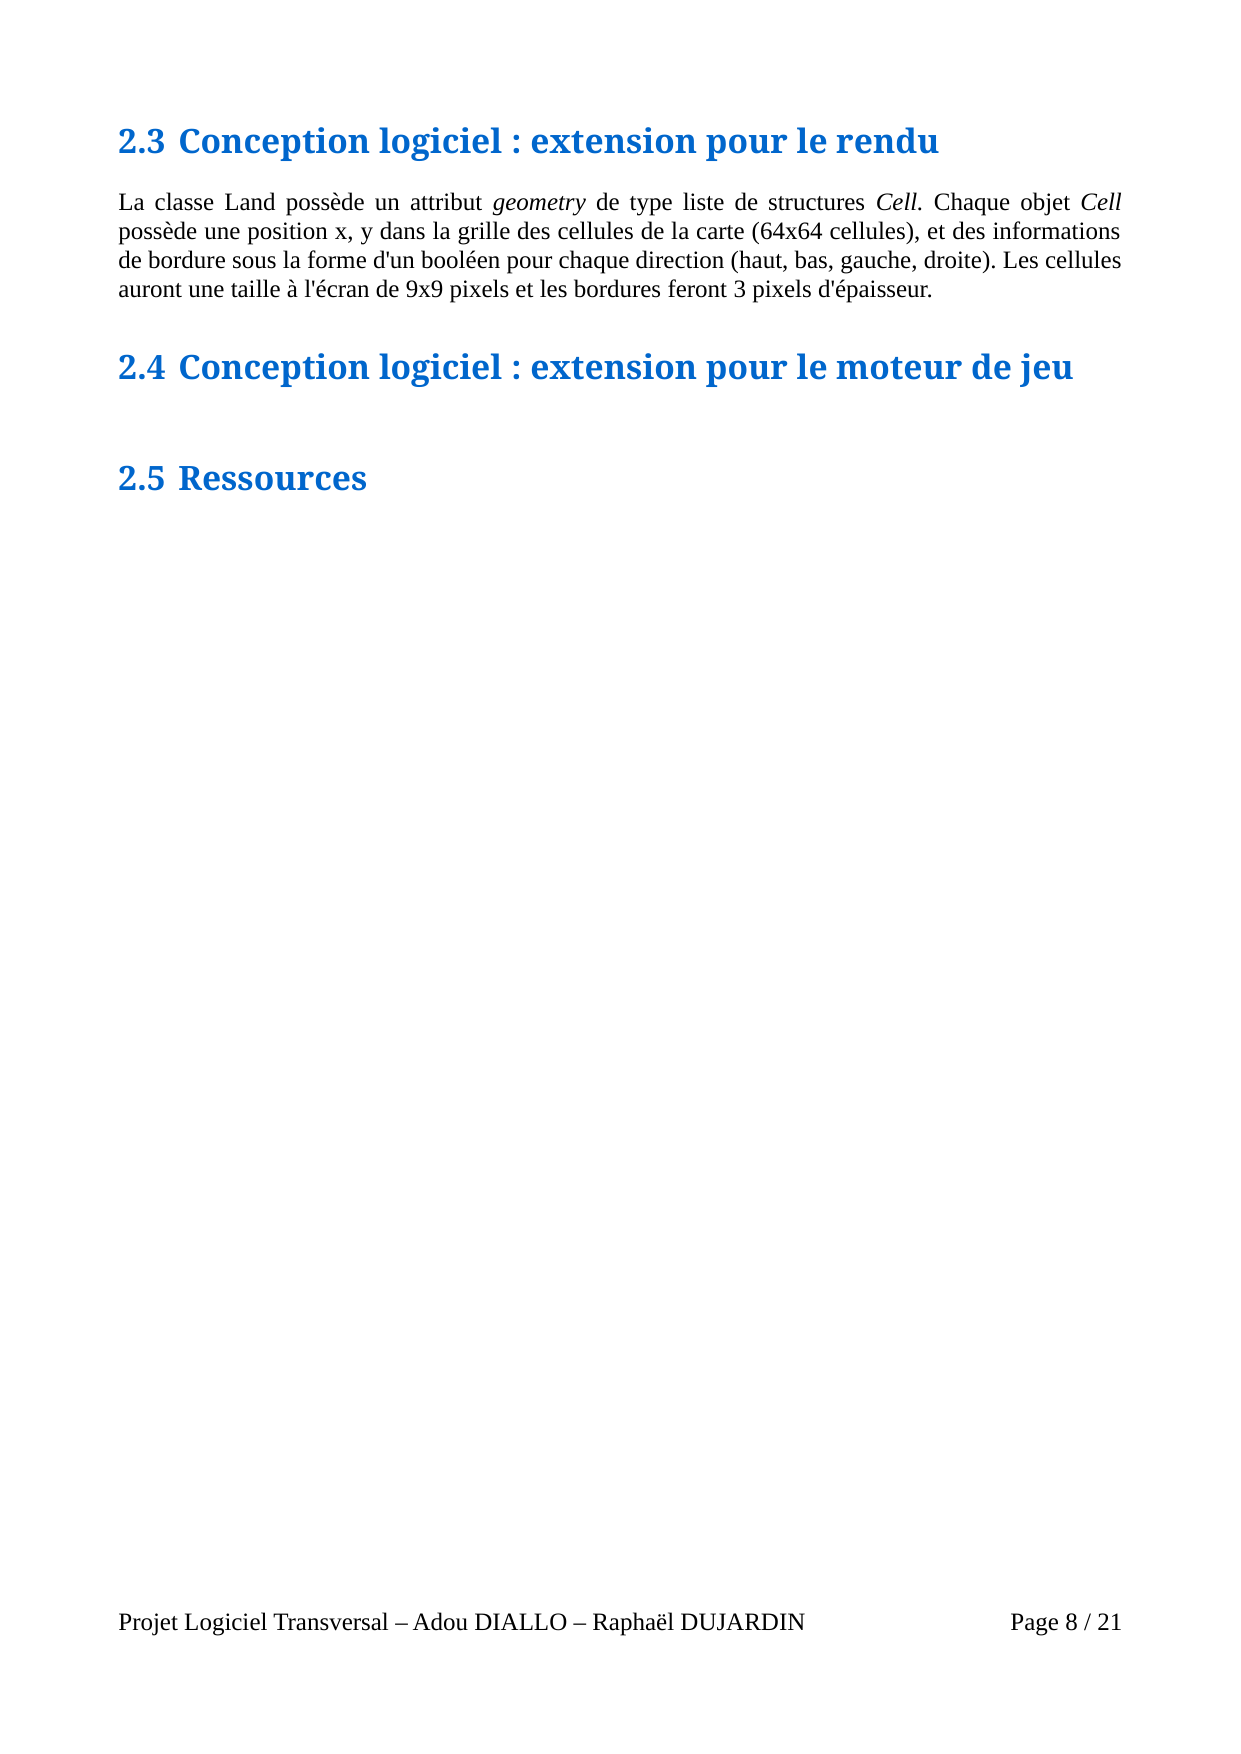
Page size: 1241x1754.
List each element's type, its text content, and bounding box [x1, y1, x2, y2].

subtitle Conception logiciel : extension pour le moteur de jeu [118, 344, 1122, 389]
subtitle Ressources [118, 454, 1122, 500]
subtitle Conception logiciel : extension pour le rendu [118, 118, 1122, 164]
text La classe Land possède un attribut geometry de type liste de structures Cell. Chaque objet Cell possède une position x, y dans la grille des cellules de la carte (64x64 cellules), et des informations de bordure sous la forme d'un booléen pour chaque direction (haut, bas, gauche, droite). Les cellules auront une taille à l'écran de 9x9 pixels et les bordures feront 3 pixels d'épaisseur. [118, 187, 1122, 302]
